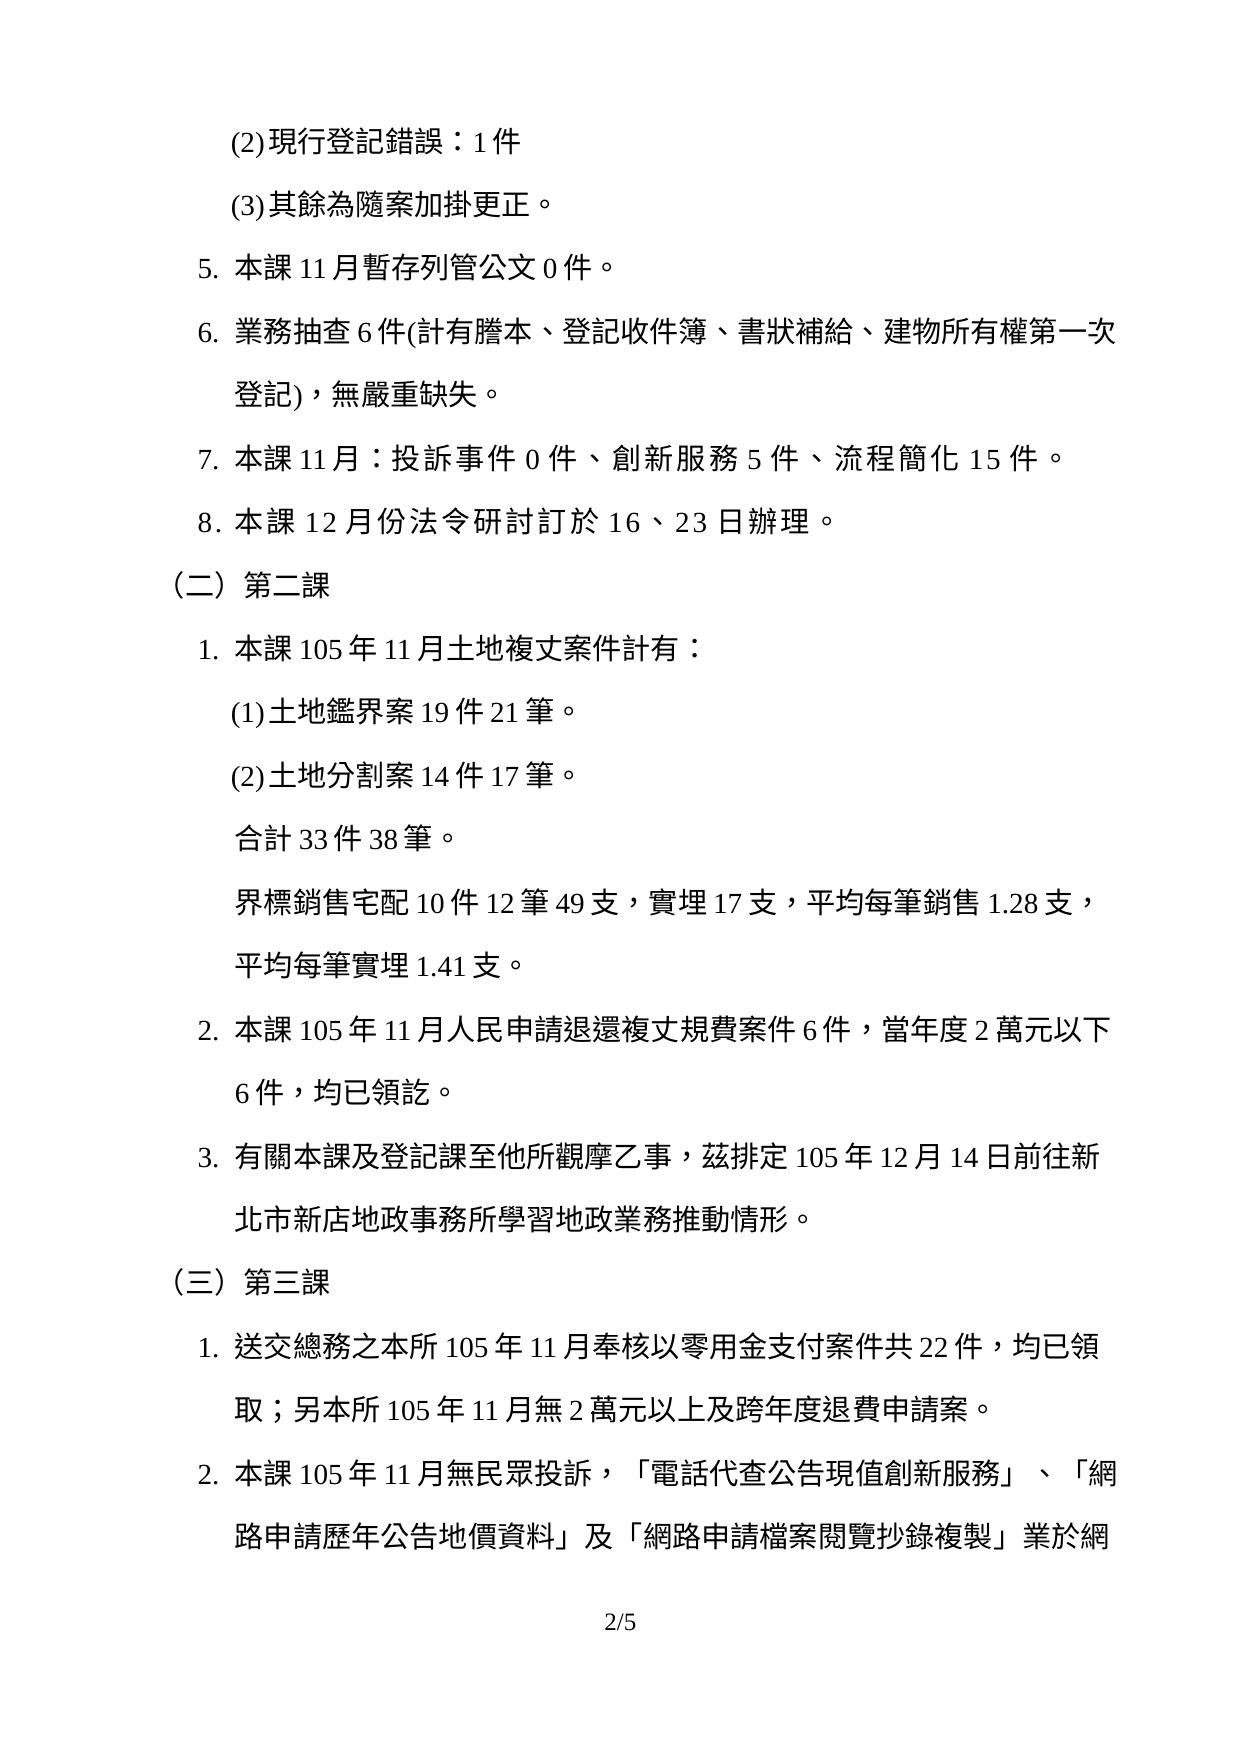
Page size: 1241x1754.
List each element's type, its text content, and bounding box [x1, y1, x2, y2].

list 合計33件38筆。 [197, 816, 1122, 858]
list 本課12月份法令研討訂於16、23日辦理。 [197, 499, 1122, 541]
list 第二課 [156, 562, 1122, 604]
list 本課105年11月無民眾投訴，「電話代查公告現值創新服務」、「網路申請歷年公告地價資料」及「網路申請檔案閱覽抄錄複製」業於網 [197, 1450, 1122, 1556]
list 現行登記錯誤：1件 [231, 118, 1122, 160]
list 本課11月暫存列管公文0件。 [197, 245, 1122, 287]
list 有關本課及登記課至他所觀摩乙事，茲排定105年12月14日前往新北市新店地政事務所學習地政業務推動情形。 [197, 1133, 1122, 1239]
list 本課105年11月土地複丈案件計有： [197, 626, 1122, 668]
list 業務抽查6件(計有謄本、登記收件簿、書狀補給、建物所有權第一次登記)，無嚴重缺失。 [197, 308, 1122, 414]
list 本課11月：投訴事件0件、創新服務5件、流程簡化15件。 [197, 435, 1122, 478]
list 土地分割案14件17筆。 [231, 752, 1122, 795]
list 界標銷售宅配10件12筆49支，實埋17支，平均每筆銷售1.28支，平均每筆實埋1.41支。 [197, 879, 1122, 985]
list 其餘為隨案加掛更正。 [231, 182, 1122, 224]
list 本課105年11月人民申請退還複丈規費案件6件，當年度2萬元以下6件，均已領訖。 [197, 1006, 1122, 1112]
list 送交總務之本所105年11月奉核以零用金支付案件共22件，均已領取；另本所105年11月無2萬元以上及跨年度退費申請案。 [197, 1323, 1122, 1429]
list 第三課 [156, 1260, 1122, 1302]
list 土地鑑界案19件21筆。 [231, 689, 1122, 731]
